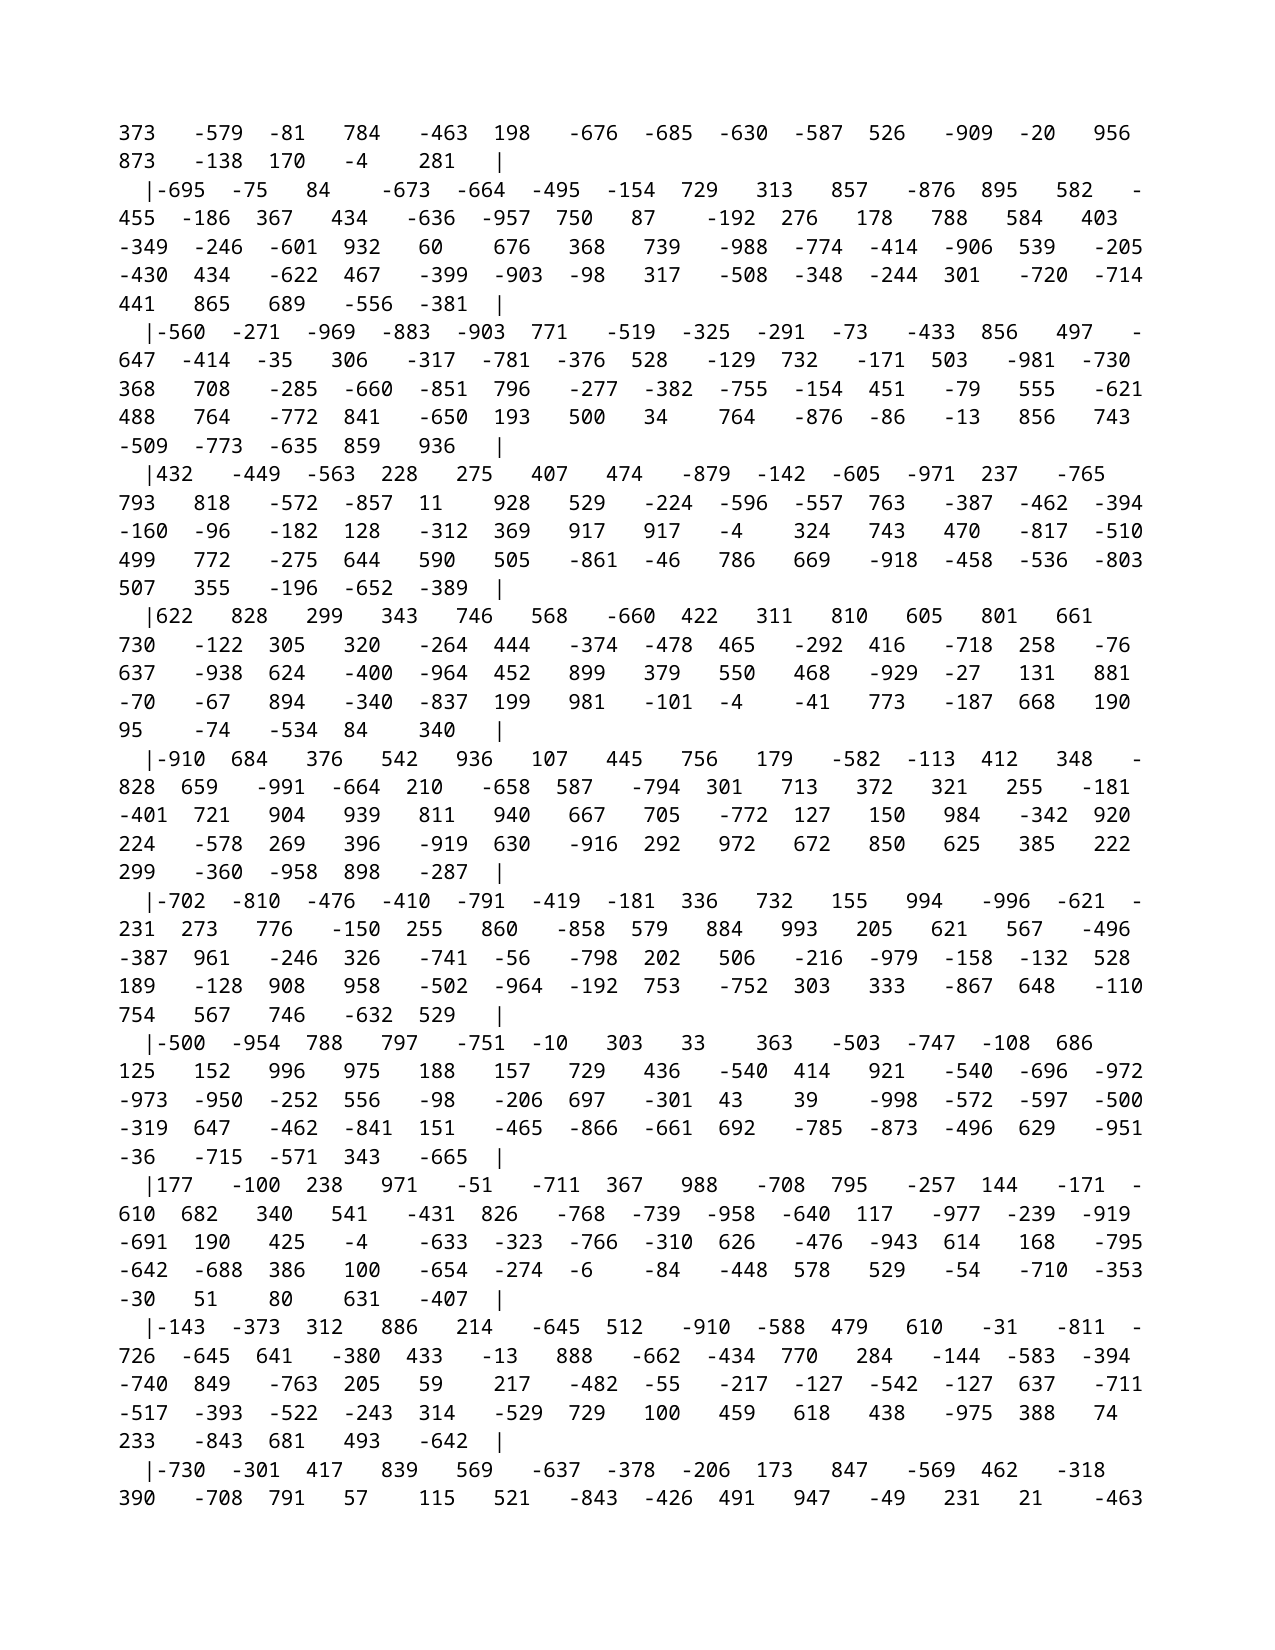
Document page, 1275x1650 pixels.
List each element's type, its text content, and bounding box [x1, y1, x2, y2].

text |177 -100 238 971 -51 -711 367 988 -708 795 -257 144 -171 -610 682 340 541 -431 826 -768 -739 -958 -640 117 -977 -239 -919 -691 190 425 -4 -633 -323 -766 -310 626 -476 -943 614 168 -795 -642 -688 386 100 -654 -274 -6 -84 -448 578 529 -54 -710 -353 -30 51 80 631 -407 | [118, 1170, 1157, 1312]
text |-143 -373 312 886 214 -645 512 -910 -588 479 610 -31 -811 -726 -645 641 -380 433 -13 888 -662 -434 770 284 -144 -583 -394 -740 849 -763 205 59 217 -482 -55 -217 -127 -542 -127 637 -711 -517 -393 -522 -243 314 -529 729 100 459 618 438 -975 388 74 233 -843 681 493 -642 | [118, 1312, 1157, 1455]
text |-910 684 376 542 936 107 445 756 179 -582 -113 412 348 -828 659 -991 -664 210 -658 587 -794 301 713 372 321 255 -181 -401 721 904 939 811 940 667 705 -772 127 150 984 -342 920 224 -578 269 396 -919 630 -916 292 972 672 850 625 385 222 299 -360 -958 898 -287 | [118, 744, 1157, 886]
text |-560 -271 -969 -883 -903 771 -519 -325 -291 -73 -433 856 497 -647 -414 -35 306 -317 -781 -376 528 -129 732 -171 503 -981 -730 368 708 -285 -660 -851 796 -277 -382 -755 -154 451 -79 555 -621 488 764 -772 841 -650 193 500 34 764 -876 -86 -13 856 743 -509 -773 -635 859 936 | [118, 317, 1157, 459]
text |-500 -954 788 797 -751 -10 303 33 363 -503 -747 -108 686 125 152 996 975 188 157 729 436 -540 414 921 -540 -696 -972 -973 -950 -252 556 -98 -206 697 -301 43 39 -998 -572 -597 -500 -319 647 -462 -841 151 -465 -866 -661 692 -785 -873 -496 629 -951 -36 -715 -571 343 -665 | [118, 1028, 1157, 1170]
text |-702 -810 -476 -410 -791 -419 -181 336 732 155 994 -996 -621 -231 273 776 -150 255 860 -858 579 884 993 205 621 567 -496 -387 961 -246 326 -741 -56 -798 202 506 -216 -979 -158 -132 528 189 -128 908 958 -502 -964 -192 753 -752 303 333 -867 648 -110 754 567 746 -632 529 | [118, 886, 1157, 1028]
text |-695 -75 84 -673 -664 -495 -154 729 313 857 -876 895 582 -455 -186 367 434 -636 -957 750 87 -192 276 178 788 584 403 -349 -246 -601 932 60 676 368 739 -988 -774 -414 -906 539 -205 -430 434 -622 467 -399 -903 -98 317 -508 -348 -244 301 -720 -714 441 865 689 -556 -381 | [118, 175, 1157, 317]
text |432 -449 -563 228 275 407 474 -879 -142 -605 -971 237 -765 793 818 -572 -857 11 928 529 -224 -596 -557 763 -387 -462 -394 -160 -96 -182 128 -312 369 917 917 -4 324 743 470 -817 -510 499 772 -275 644 590 505 -861 -46 786 669 -918 -458 -536 -803 507 355 -196 -652 -389 | [118, 459, 1157, 602]
text 373 -579 -81 784 -463 198 -676 -685 -630 -587 526 -909 -20 956 873 -138 170 -4 281 | [118, 118, 1157, 175]
text |622 828 299 343 746 568 -660 422 311 810 605 801 661 730 -122 305 320 -264 444 -374 -478 465 -292 416 -718 258 -76 637 -938 624 -400 -964 452 899 379 550 468 -929 -27 131 881 -70 -67 894 -340 -837 199 981 -101 -4 -41 773 -187 668 190 95 -74 -534 84 340 | [118, 602, 1157, 744]
text |-730 -301 417 839 569 -637 -378 -206 173 847 -569 462 -318 390 -708 791 57 115 521 -843 -426 491 947 -49 231 21 -463 [118, 1455, 1157, 1512]
